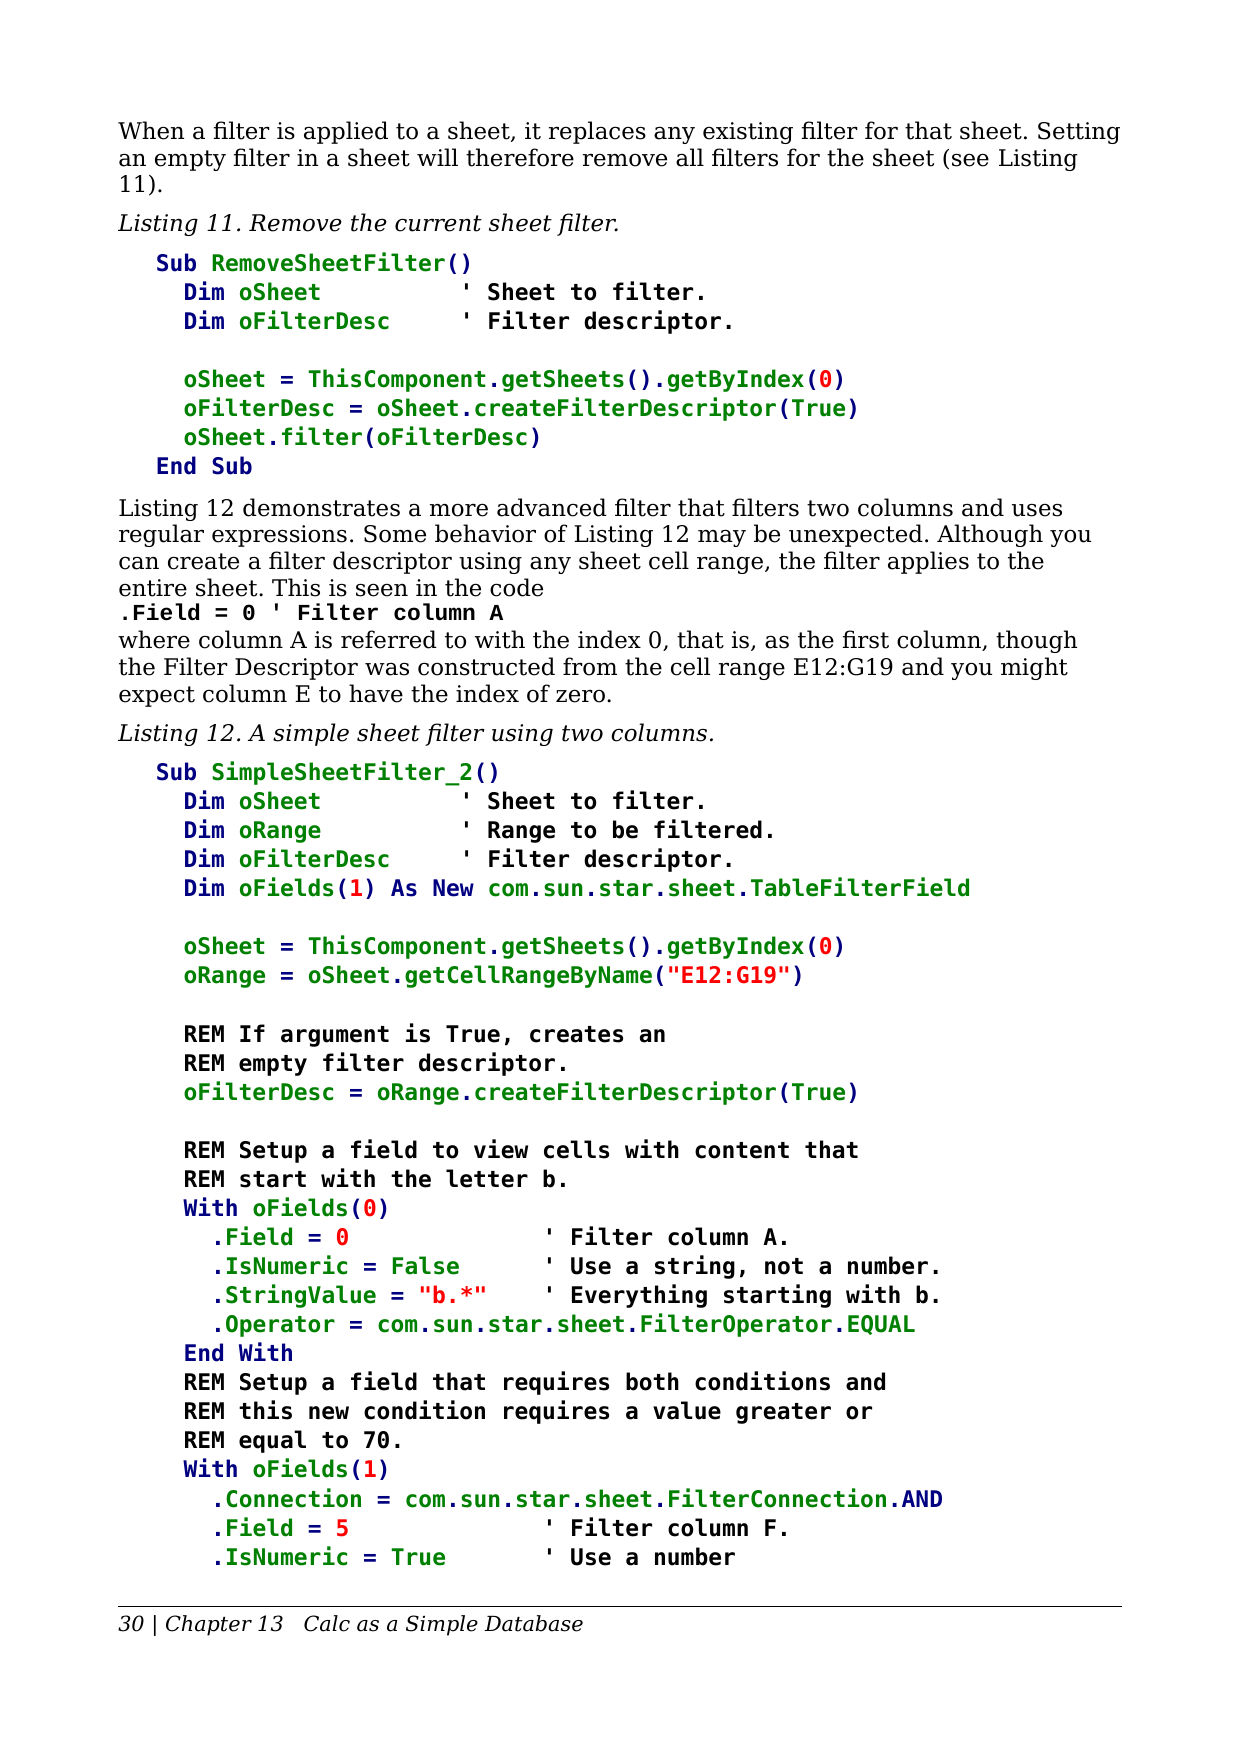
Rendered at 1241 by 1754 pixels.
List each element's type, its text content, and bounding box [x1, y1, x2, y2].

text REM equal to 70. [156, 1428, 1092, 1454]
text oFilterDesc = oRange.createFilterDescriptor(True) [156, 1079, 1092, 1106]
text .StringValue = "b.*" ' Everything starting with b. [156, 1282, 1092, 1309]
text With oFields(0) [156, 1195, 1092, 1222]
text End Sub [156, 453, 1092, 480]
text REM Setup a field that requires both conditions and [156, 1369, 1092, 1396]
text .Field = 0 ' Filter column A. [156, 1224, 1092, 1251]
text Listing 12 demonstrates a more advanced filter that filters two columns and uses regular expressions. Some behavior of Listing 12 may be unexpected. Although you can create a filter descriptor using any sheet cell range, the filter applies to the entire sheet. This is seen in the code .Field = 0 ' Filter column A where column A is referred to with the index 0, that is, as the first column, though the Filter Descriptor was constructed from the cell range E12:G19 and you might expect column E to have the index of zero. [118, 495, 1122, 707]
text oRange = oSheet.getCellRangeByName("E12:G19") [156, 963, 1092, 989]
text .Field = 5 ' Filter column F. [156, 1515, 1092, 1541]
text oSheet.filter(oFilterDesc) [156, 424, 1092, 451]
text Dim oFilterDesc ' Filter descriptor. [156, 308, 1092, 334]
text Dim oFields(1) As New com.sun.star.sheet.TableFilterField [156, 875, 1092, 902]
text oSheet = ThisComponent.getSheets().getByIndex(0) [156, 366, 1092, 393]
list Listing 12. A simple sheet filter using two columns. [118, 720, 1122, 747]
text oSheet = ThisComponent.getSheets().getByIndex(0) [156, 933, 1092, 960]
text Sub SimpleSheetFilter_2() [156, 759, 1092, 786]
text With oFields(1) [156, 1457, 1092, 1483]
text End With [156, 1340, 1092, 1367]
text REM start with the letter b. [156, 1166, 1092, 1193]
text .IsNumeric = True ' Use a number [156, 1544, 1092, 1571]
text Dim oSheet ' Sheet to filter. [156, 788, 1092, 815]
text REM empty filter descriptor. [156, 1050, 1092, 1076]
text Dim oSheet ' Sheet to filter. [156, 279, 1092, 306]
text When a filter is applied to a sheet, it replaces any existing filter for that sheet. Setting an empty filter in a sheet will therefore remove all filters for the sheet (see Listing 11). [118, 118, 1122, 198]
text .Connection = com.sun.star.sheet.FilterConnection.AND [156, 1486, 1092, 1512]
text Sub RemoveSheetFilter() [156, 250, 1092, 276]
text REM this new condition requires a value greater or [156, 1398, 1092, 1425]
text .IsNumeric = False ' Use a string, not a number. [156, 1253, 1092, 1280]
list Listing 11. Remove the current sheet filter. [118, 211, 1122, 237]
text REM If argument is True, creates an [156, 1021, 1092, 1047]
text .Operator = com.sun.star.sheet.FilterOperator.EQUAL [156, 1311, 1092, 1338]
text REM Setup a field to view cells with content that [156, 1137, 1092, 1164]
text Dim oFilterDesc ' Filter descriptor. [156, 846, 1092, 873]
text Dim oRange ' Range to be filtered. [156, 817, 1092, 844]
text oFilterDesc = oSheet.createFilterDescriptor(True) [156, 395, 1092, 422]
